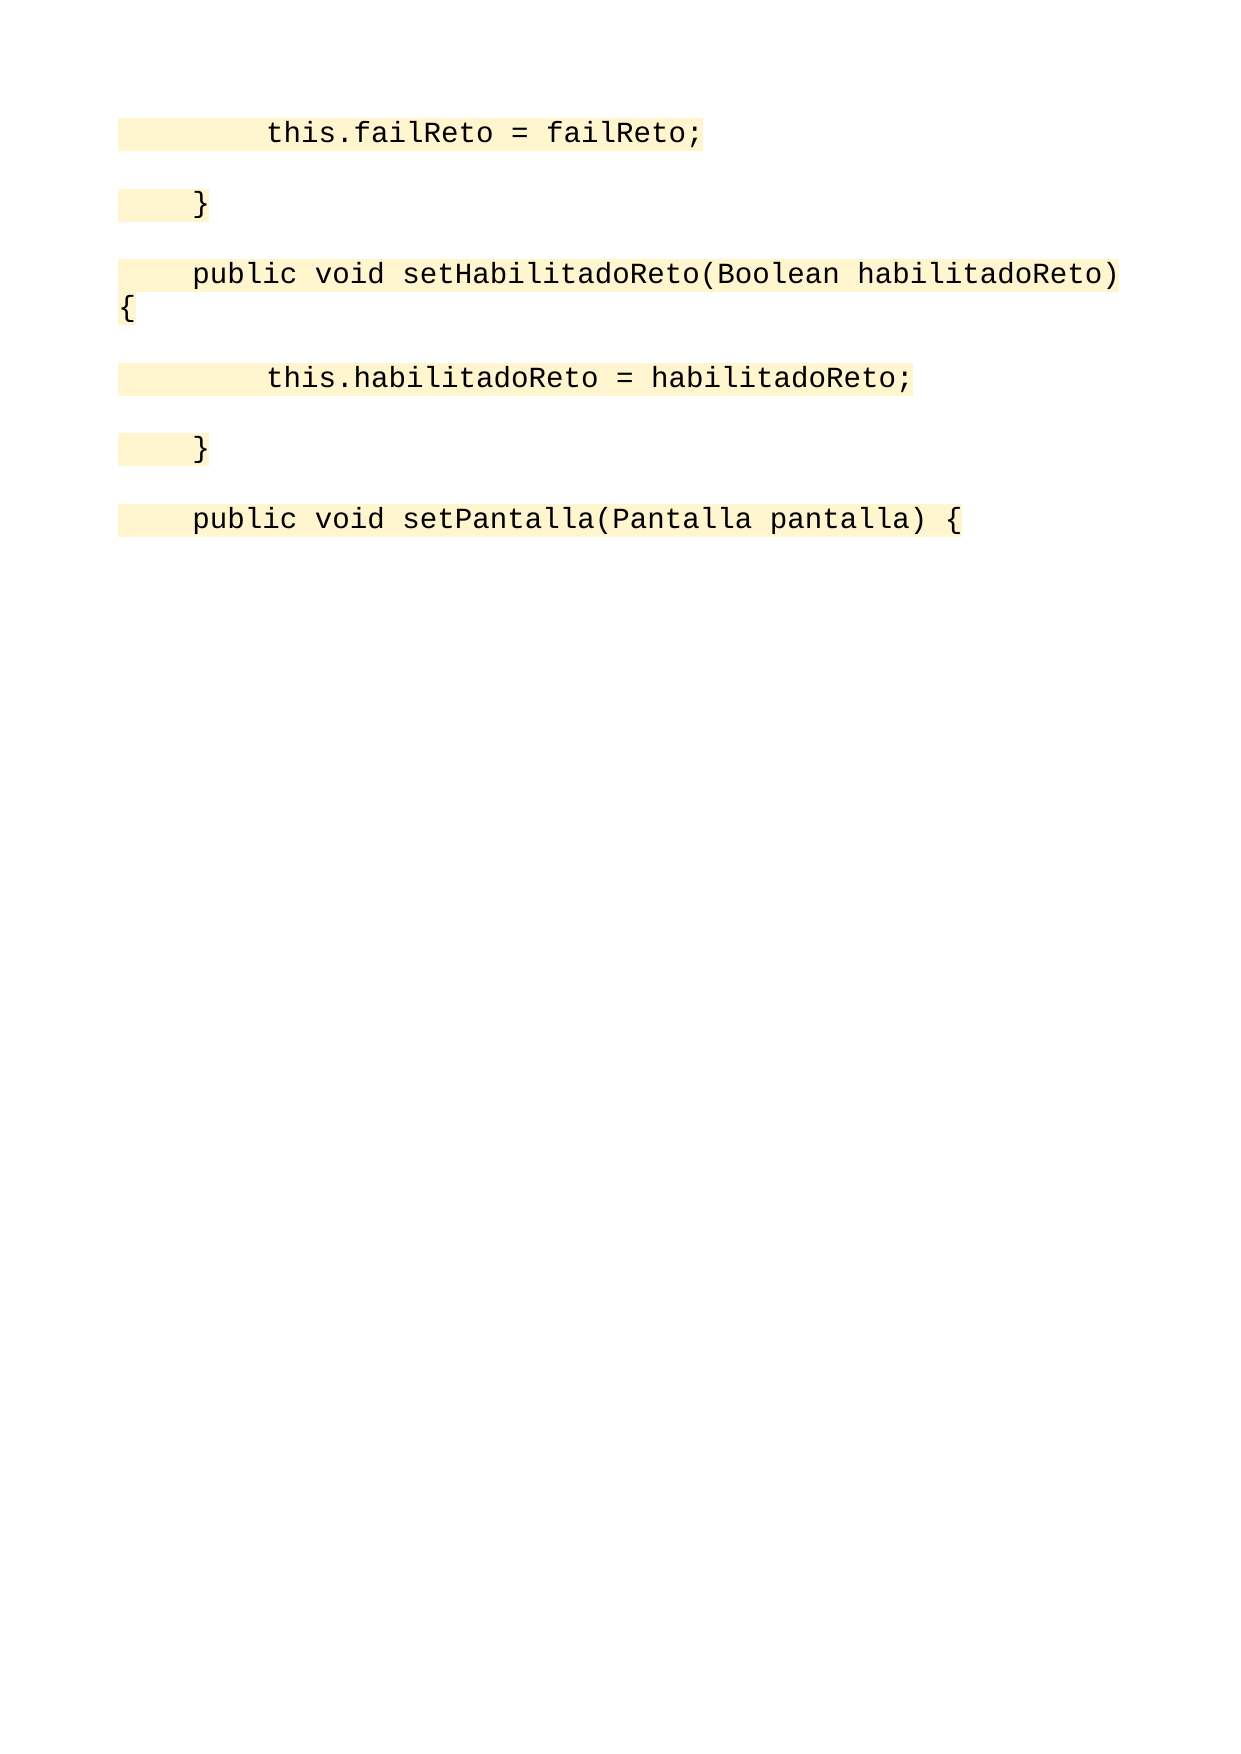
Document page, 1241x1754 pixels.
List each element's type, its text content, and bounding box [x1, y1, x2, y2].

text } [209, 433, 1122, 466]
text this.habilitadoReto = habilitadoReto; [913, 363, 1122, 396]
text public void setPantalla(Pantalla pantalla) { [962, 504, 1122, 537]
text public void setHabilitadoReto(Boolean habilitadoReto) { [136, 259, 1122, 325]
text this.failReto = failReto; [703, 118, 1122, 151]
text } [209, 189, 1122, 222]
